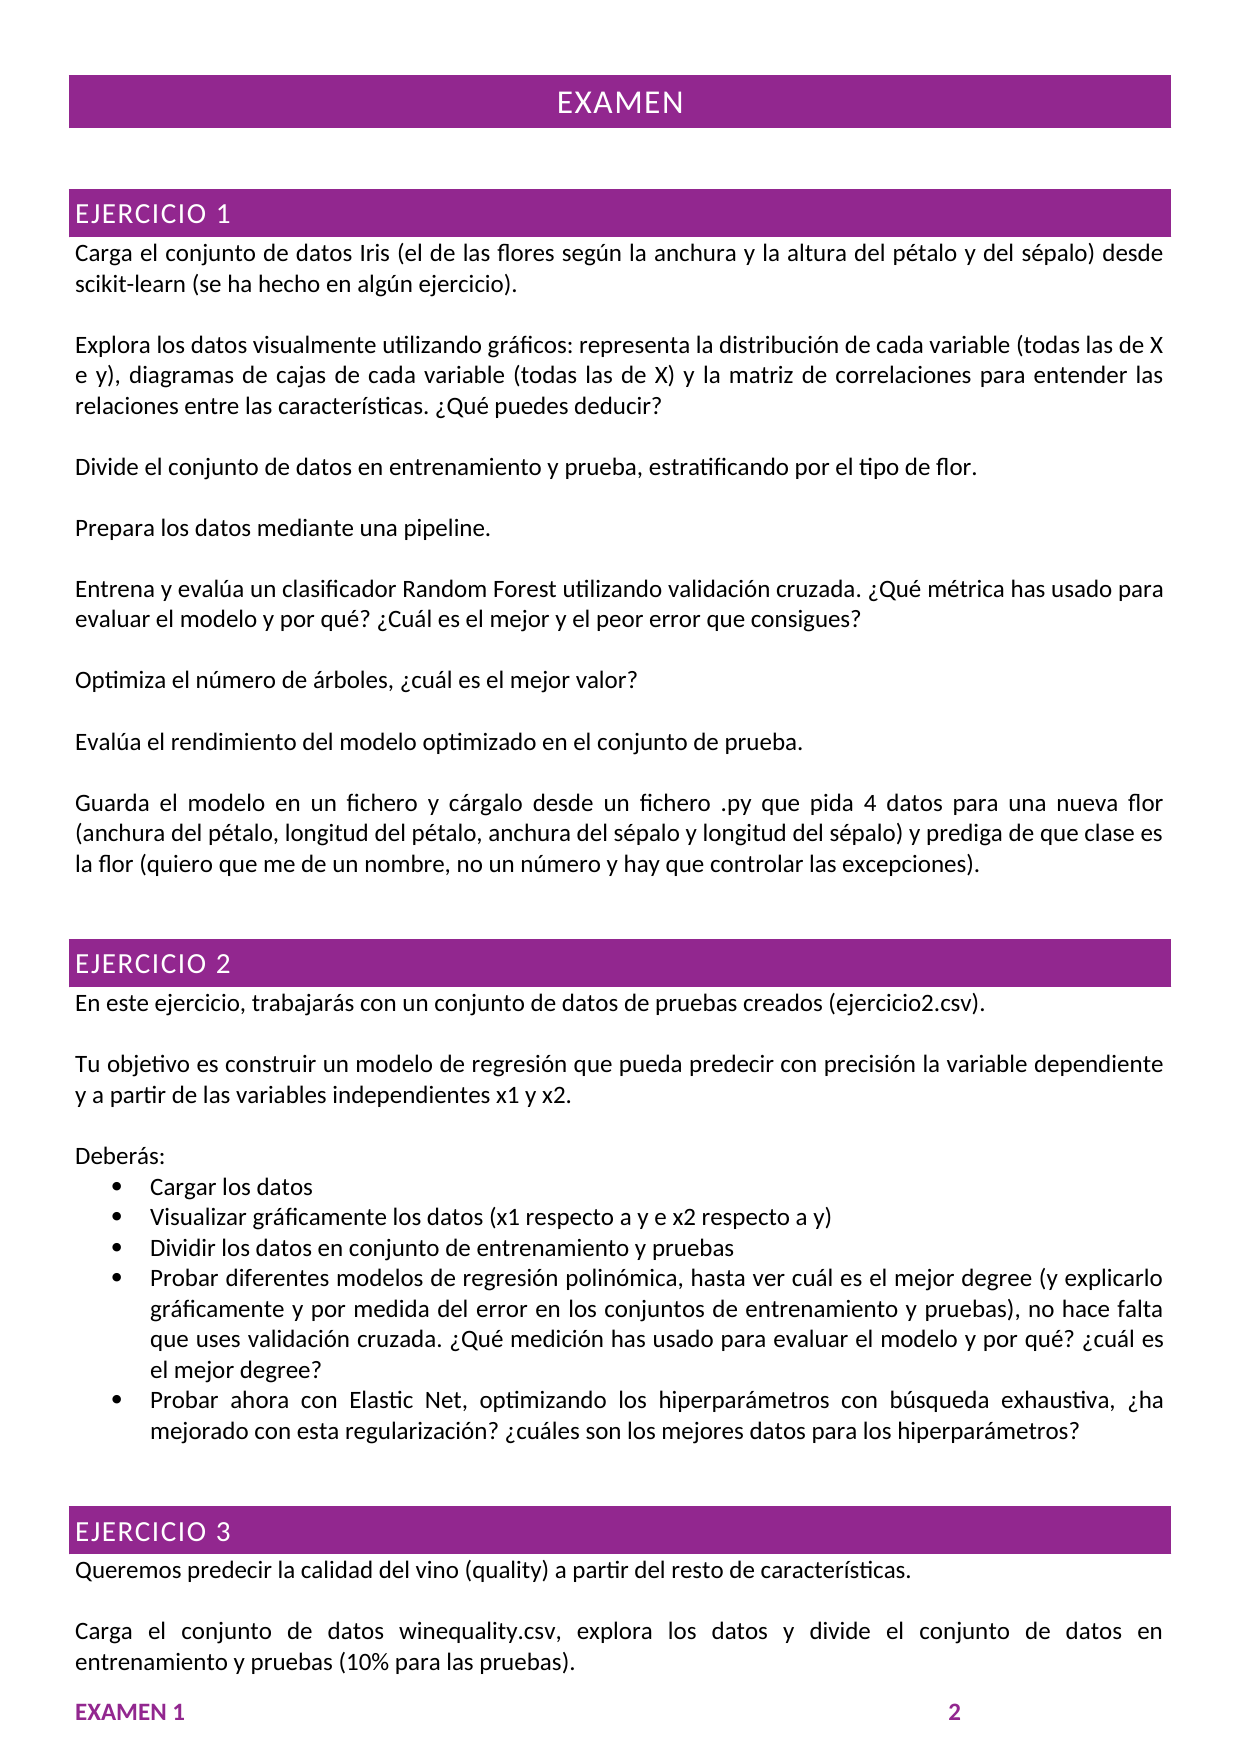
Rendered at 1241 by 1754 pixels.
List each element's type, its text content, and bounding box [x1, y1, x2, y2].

list Dividir los datos en conjunto de entrenamiento y pruebas [112, 1232, 1165, 1262]
list Probar ahora con Elastic Net, optimizando los hiperparámetros con búsqueda exhaustiva, ¿ha mejorado con esta regularización? ¿cuáles son los mejores datos para los hiperparámetros? [112, 1384, 1165, 1445]
subtitle EJERCICIO 1 [75, 196, 1165, 231]
list Probar diferentes modelos de regresión polinómica, hasta ver cuál es el mejor degree (y explicarlo gráficamente y por medida del error en los conjuntos de entrenamiento y pruebas), no hace falta que uses validación cruzada. ¿Qué medición has usado para evaluar el modelo y por qué? ¿cuál es el mejor degree? [112, 1262, 1165, 1384]
list Carga el conjunto de datos Iris (el de las flores según la anchura y la altura del pétalo y del sépalo) desde scikit-learn (se ha hecho en algún ejercicio). [75, 237, 1165, 298]
list Deberás: [75, 1140, 1165, 1171]
list Cargar los datos [112, 1171, 1165, 1201]
list Entrena y evalúa un clasificador Random Forest utilizando validación cruzada. ¿Qué métrica has usado para evaluar el modelo y por qué? ¿Cuál es el mejor y el peor error que consigues? [75, 573, 1165, 634]
list Visualizar gráficamente los datos (x1 respecto a y e x2 respecto a y) [112, 1201, 1165, 1232]
list Prepara los datos mediante una pipeline. [75, 512, 1165, 543]
list Explora los datos visualmente utilizando gráficos: representa la distribución de cada variable (todas las de X e y), diagramas de cajas de cada variable (todas las de X) y la matriz de correlaciones para entender las relaciones entre las características. ¿Qué puedes deducir? [75, 329, 1165, 421]
subtitle EJERCICIO 3 [75, 1513, 1165, 1548]
list Evalúa el rendimiento del modelo optimizado en el conjunto de prueba. [75, 726, 1165, 756]
subtitle EJERCICIO 2 [75, 946, 1165, 981]
list Queremos predecir la calidad del vino (quality) a partir del resto de características. [75, 1554, 1165, 1585]
list Tu objetivo es construir un modelo de regresión que pueda predecir con precisión la variable dependiente y a partir de las variables independientes x1 y x2. [75, 1048, 1165, 1109]
list Divide el conjunto de datos en entrenamiento y prueba, estratificando por el tipo de flor. [75, 451, 1165, 482]
subtitle EXAMEN [75, 81, 1165, 122]
list En este ejercicio, trabajarás con un conjunto de datos de pruebas creados (ejercicio2.csv). [75, 987, 1165, 1018]
list Optimiza el número de árboles, ¿cuál es el mejor valor? [75, 665, 1165, 695]
list Carga el conjunto de datos winequality.csv, explora los datos y divide el conjunto de datos en entrenamiento y pruebas (10% para las pruebas). [75, 1616, 1165, 1677]
list Guarda el modelo en un fichero y cárgalo desde un fichero .py que pida 4 datos para una nueva flor (anchura del pétalo, longitud del pétalo, anchura del sépalo y longitud del sépalo) y prediga de que clase es la flor (quiero que me de un nombre, no un número y hay que controlar las excepciones). [75, 787, 1165, 878]
